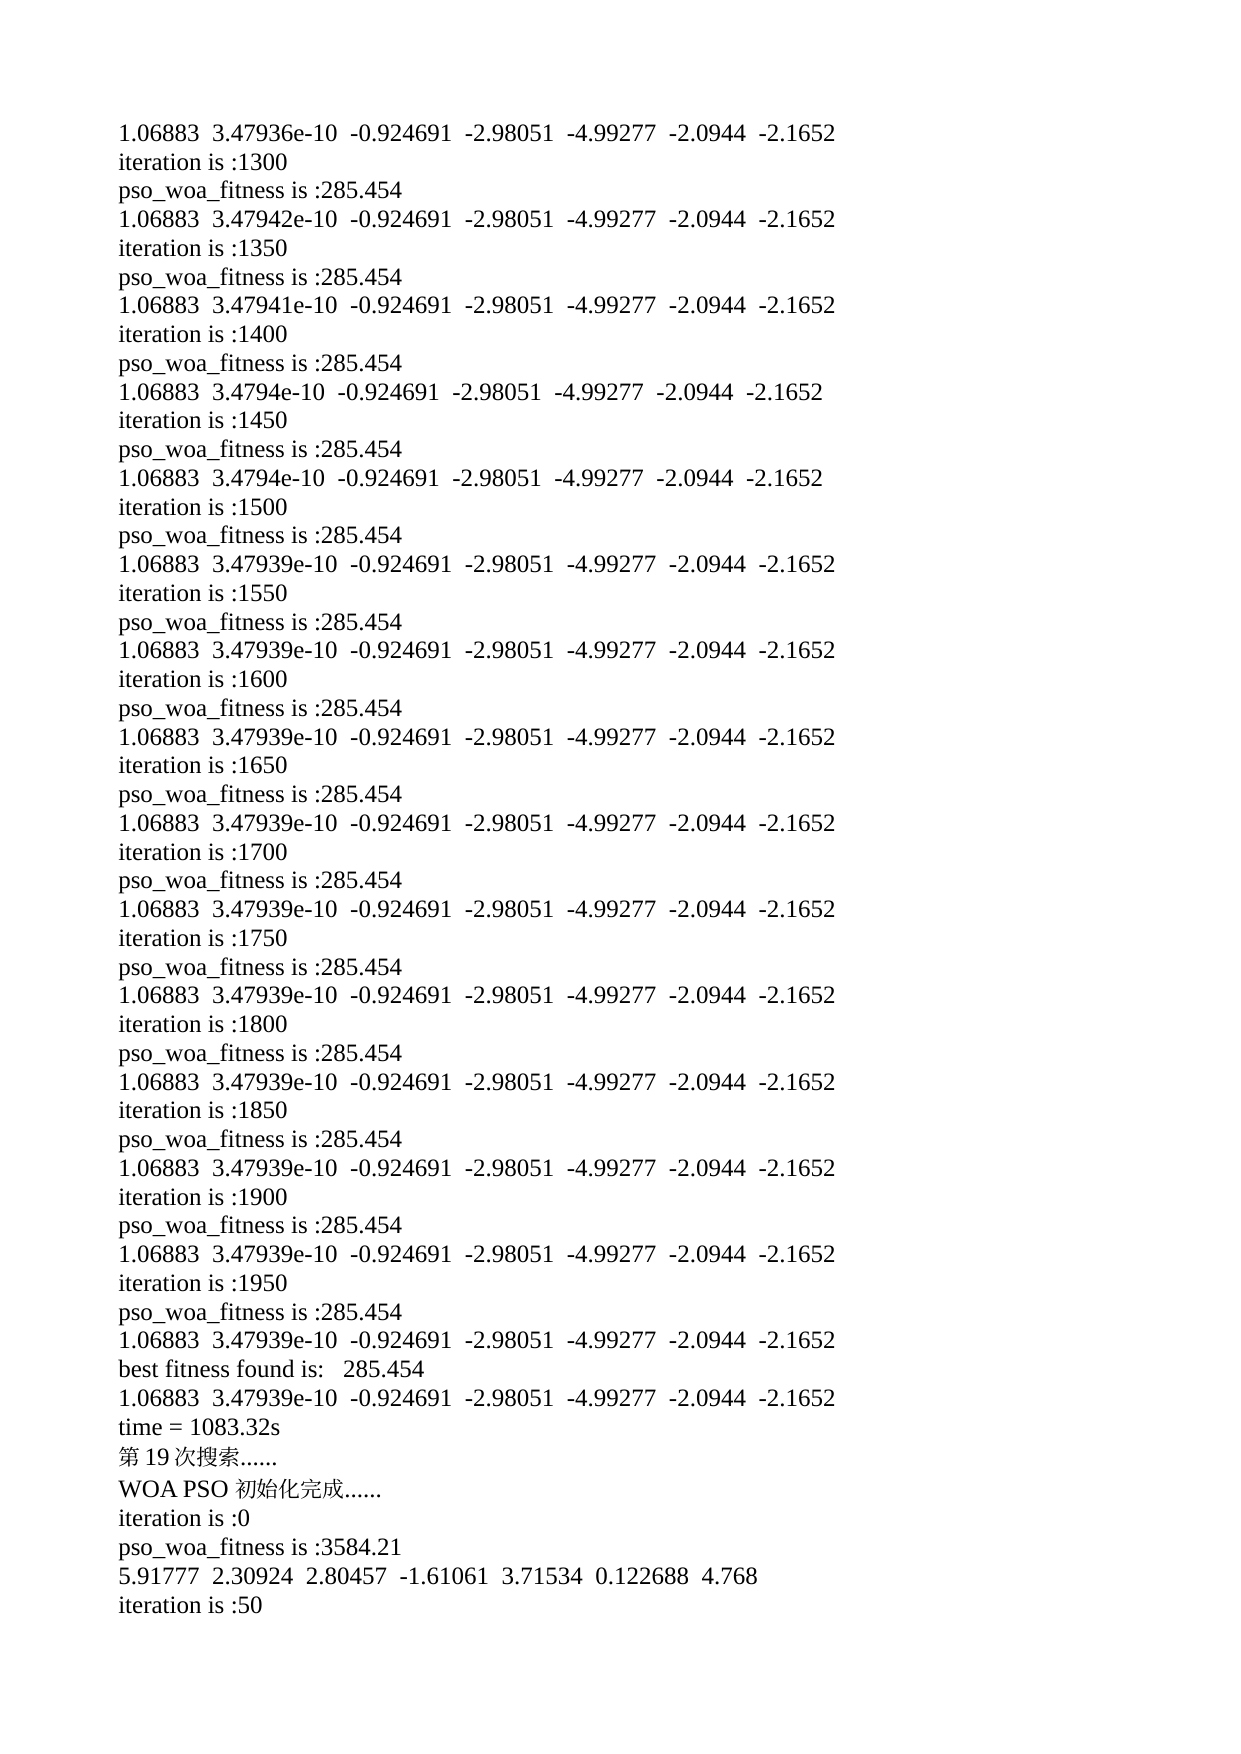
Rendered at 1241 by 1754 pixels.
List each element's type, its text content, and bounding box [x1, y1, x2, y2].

text 1.06883 3.4794e-10 -0.924691 -2.98051 -4.99277 -2.0944 -2.1652 [118, 463, 1122, 492]
text 1.06883 3.4794e-10 -0.924691 -2.98051 -4.99277 -2.0944 -2.1652 [118, 377, 1122, 406]
text iteration is :50 [118, 1590, 1122, 1618]
text 1.06883 3.47942e-10 -0.924691 -2.98051 -4.99277 -2.0944 -2.1652 [118, 204, 1122, 233]
text iteration is :1400 [118, 319, 1122, 348]
text pso_woa_fitness is :285.454 [118, 693, 1122, 722]
text iteration is :1750 [118, 923, 1122, 952]
text iteration is :1900 [118, 1182, 1122, 1211]
text pso_woa_fitness is :285.454 [118, 1124, 1122, 1153]
text iteration is :1550 [118, 578, 1122, 607]
text pso_woa_fitness is :3584.21 [118, 1532, 1122, 1561]
text best fitness found is: 285.454 [118, 1354, 1122, 1383]
text iteration is :1700 [118, 837, 1122, 866]
text iteration is :1800 [118, 1009, 1122, 1038]
text pso_woa_fitness is :285.454 [118, 607, 1122, 636]
text iteration is :0 [118, 1503, 1122, 1532]
text 1.06883 3.47939e-10 -0.924691 -2.98051 -4.99277 -2.0944 -2.1652 [118, 808, 1122, 837]
text iteration is :1500 [118, 492, 1122, 521]
text pso_woa_fitness is :285.454 [118, 1297, 1122, 1326]
text time = 1083.32s [118, 1412, 1122, 1441]
text iteration is :1650 [118, 751, 1122, 779]
text 1.06883 3.47936e-10 -0.924691 -2.98051 -4.99277 -2.0944 -2.1652 [118, 118, 1122, 147]
text pso_woa_fitness is :285.454 [118, 952, 1122, 981]
text pso_woa_fitness is :285.454 [118, 779, 1122, 808]
text iteration is :1950 [118, 1268, 1122, 1297]
text iteration is :1600 [118, 664, 1122, 693]
text 1.06883 3.47941e-10 -0.924691 -2.98051 -4.99277 -2.0944 -2.1652 [118, 291, 1122, 319]
text 1.06883 3.47939e-10 -0.924691 -2.98051 -4.99277 -2.0944 -2.1652 [118, 636, 1122, 664]
text pso_woa_fitness is :285.454 [118, 434, 1122, 463]
text pso_woa_fitness is :285.454 [118, 866, 1122, 894]
text pso_woa_fitness is :285.454 [118, 262, 1122, 291]
text 1.06883 3.47939e-10 -0.924691 -2.98051 -4.99277 -2.0944 -2.1652 [118, 1383, 1122, 1412]
text 5.91777 2.30924 2.80457 -1.61061 3.71534 0.122688 4.768 [118, 1561, 1122, 1590]
text pso_woa_fitness is :285.454 [118, 1038, 1122, 1067]
text 1.06883 3.47939e-10 -0.924691 -2.98051 -4.99277 -2.0944 -2.1652 [118, 1067, 1122, 1096]
text 1.06883 3.47939e-10 -0.924691 -2.98051 -4.99277 -2.0944 -2.1652 [118, 1239, 1122, 1268]
text iteration is :1450 [118, 406, 1122, 434]
text pso_woa_fitness is :285.454 [118, 1211, 1122, 1239]
text 1.06883 3.47939e-10 -0.924691 -2.98051 -4.99277 -2.0944 -2.1652 [118, 981, 1122, 1009]
text pso_woa_fitness is :285.454 [118, 176, 1122, 204]
text iteration is :1300 [118, 147, 1122, 176]
text pso_woa_fitness is :285.454 [118, 348, 1122, 377]
text 1.06883 3.47939e-10 -0.924691 -2.98051 -4.99277 -2.0944 -2.1652 [118, 894, 1122, 923]
text 1.06883 3.47939e-10 -0.924691 -2.98051 -4.99277 -2.0944 -2.1652 [118, 1153, 1122, 1182]
text iteration is :1850 [118, 1096, 1122, 1124]
text 1.06883 3.47939e-10 -0.924691 -2.98051 -4.99277 -2.0944 -2.1652 [118, 549, 1122, 578]
text 第19次搜索...... [118, 1441, 1122, 1472]
text pso_woa_fitness is :285.454 [118, 521, 1122, 549]
text 1.06883 3.47939e-10 -0.924691 -2.98051 -4.99277 -2.0944 -2.1652 [118, 722, 1122, 751]
text WOA PSO 初始化完成...... [118, 1472, 1122, 1503]
text 1.06883 3.47939e-10 -0.924691 -2.98051 -4.99277 -2.0944 -2.1652 [118, 1326, 1122, 1354]
text iteration is :1350 [118, 233, 1122, 262]
